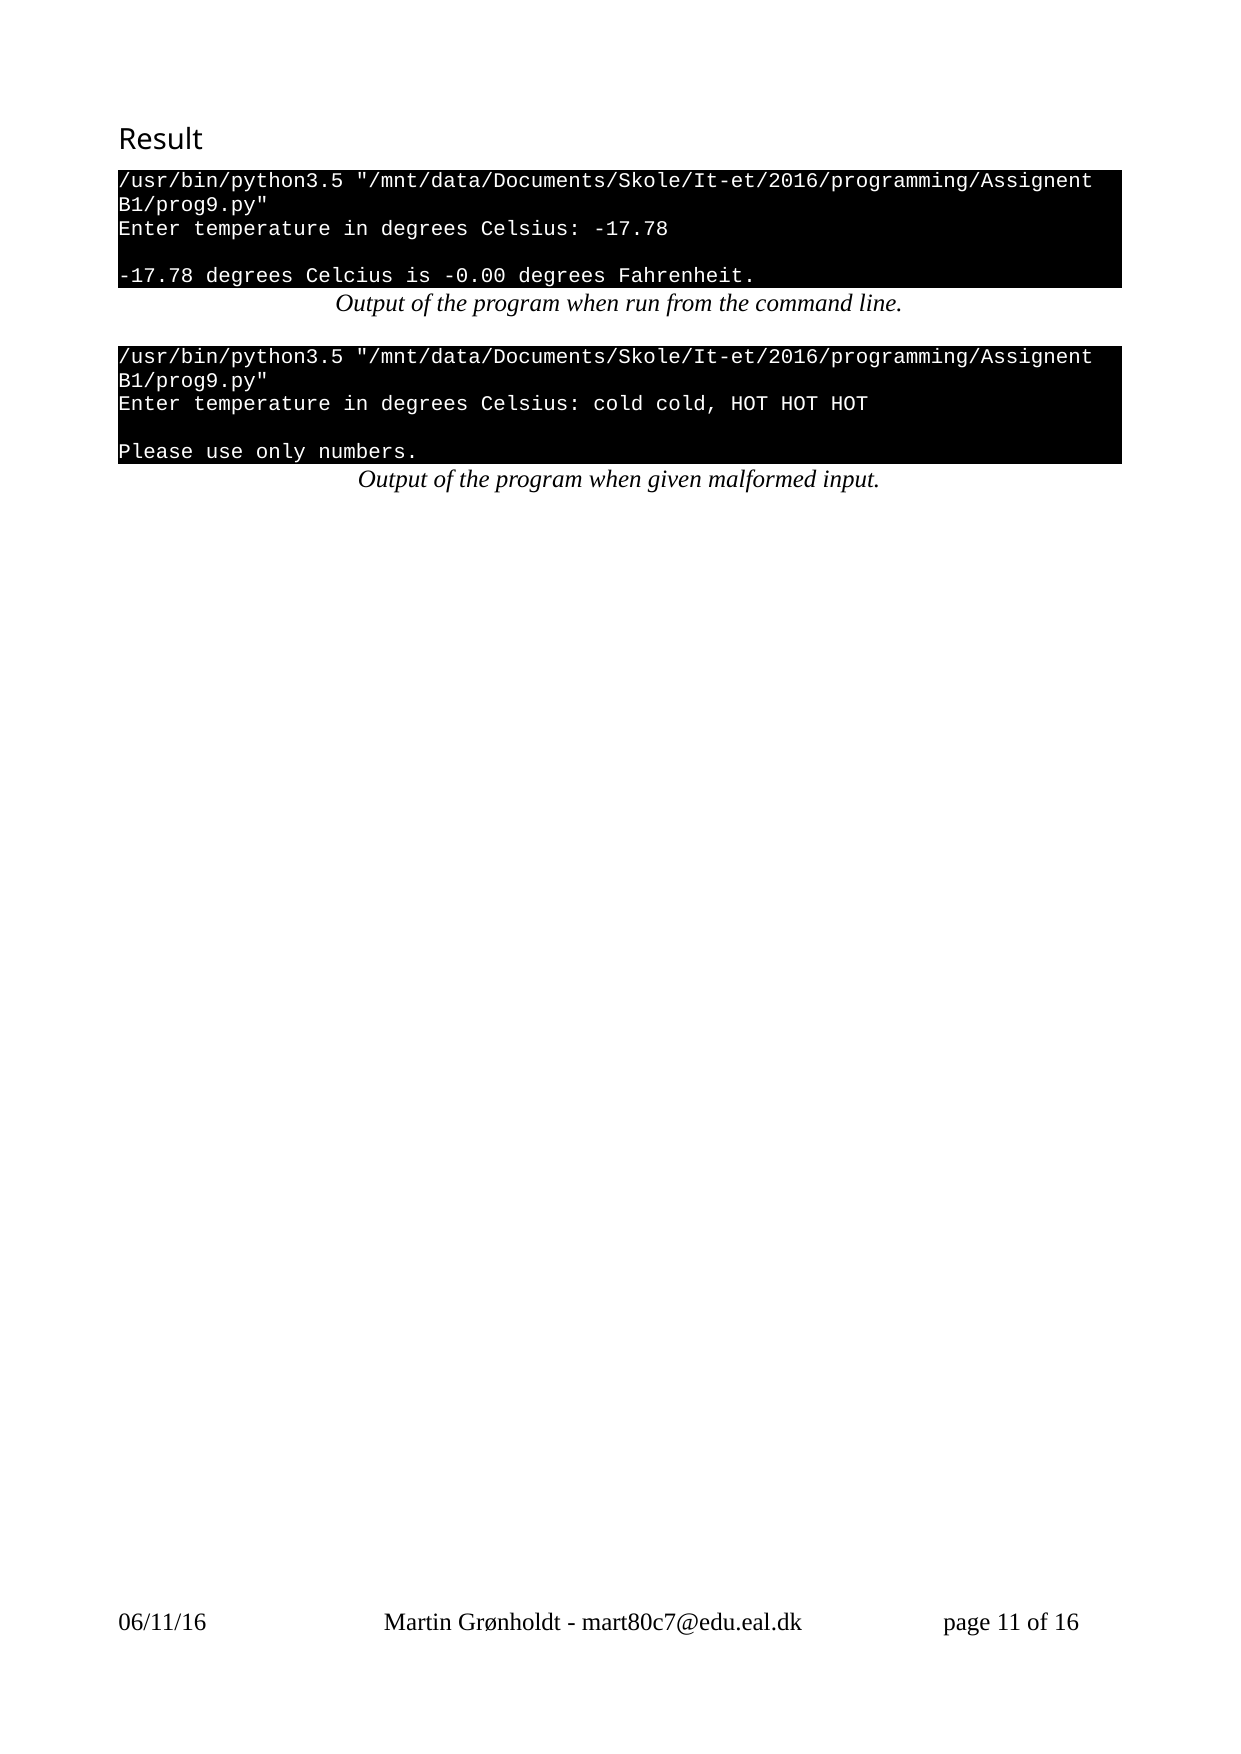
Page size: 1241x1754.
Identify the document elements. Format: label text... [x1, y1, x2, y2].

text Enter temperature in degrees Celsius: -17.78 [118, 218, 1122, 241]
text Output of the program when run from the command line. [118, 288, 1122, 317]
text Please use only numbers. [118, 441, 1122, 464]
text -17.78 degrees Celcius is -0.00 degrees Fahrenheit. [118, 265, 1122, 288]
subtitle Result [118, 118, 1122, 158]
text Output of the program when given malformed input. [118, 464, 1122, 493]
text /usr/bin/python3.5 "/mnt/data/Documents/Skole/It-et/2016/programming/Assignent B1/prog9.py" [118, 346, 1122, 393]
text /usr/bin/python3.5 "/mnt/data/Documents/Skole/It-et/2016/programming/Assignent B1/prog9.py" [118, 170, 1122, 218]
text Enter temperature in degrees Celsius: cold cold, HOT HOT HOT [118, 393, 1122, 417]
